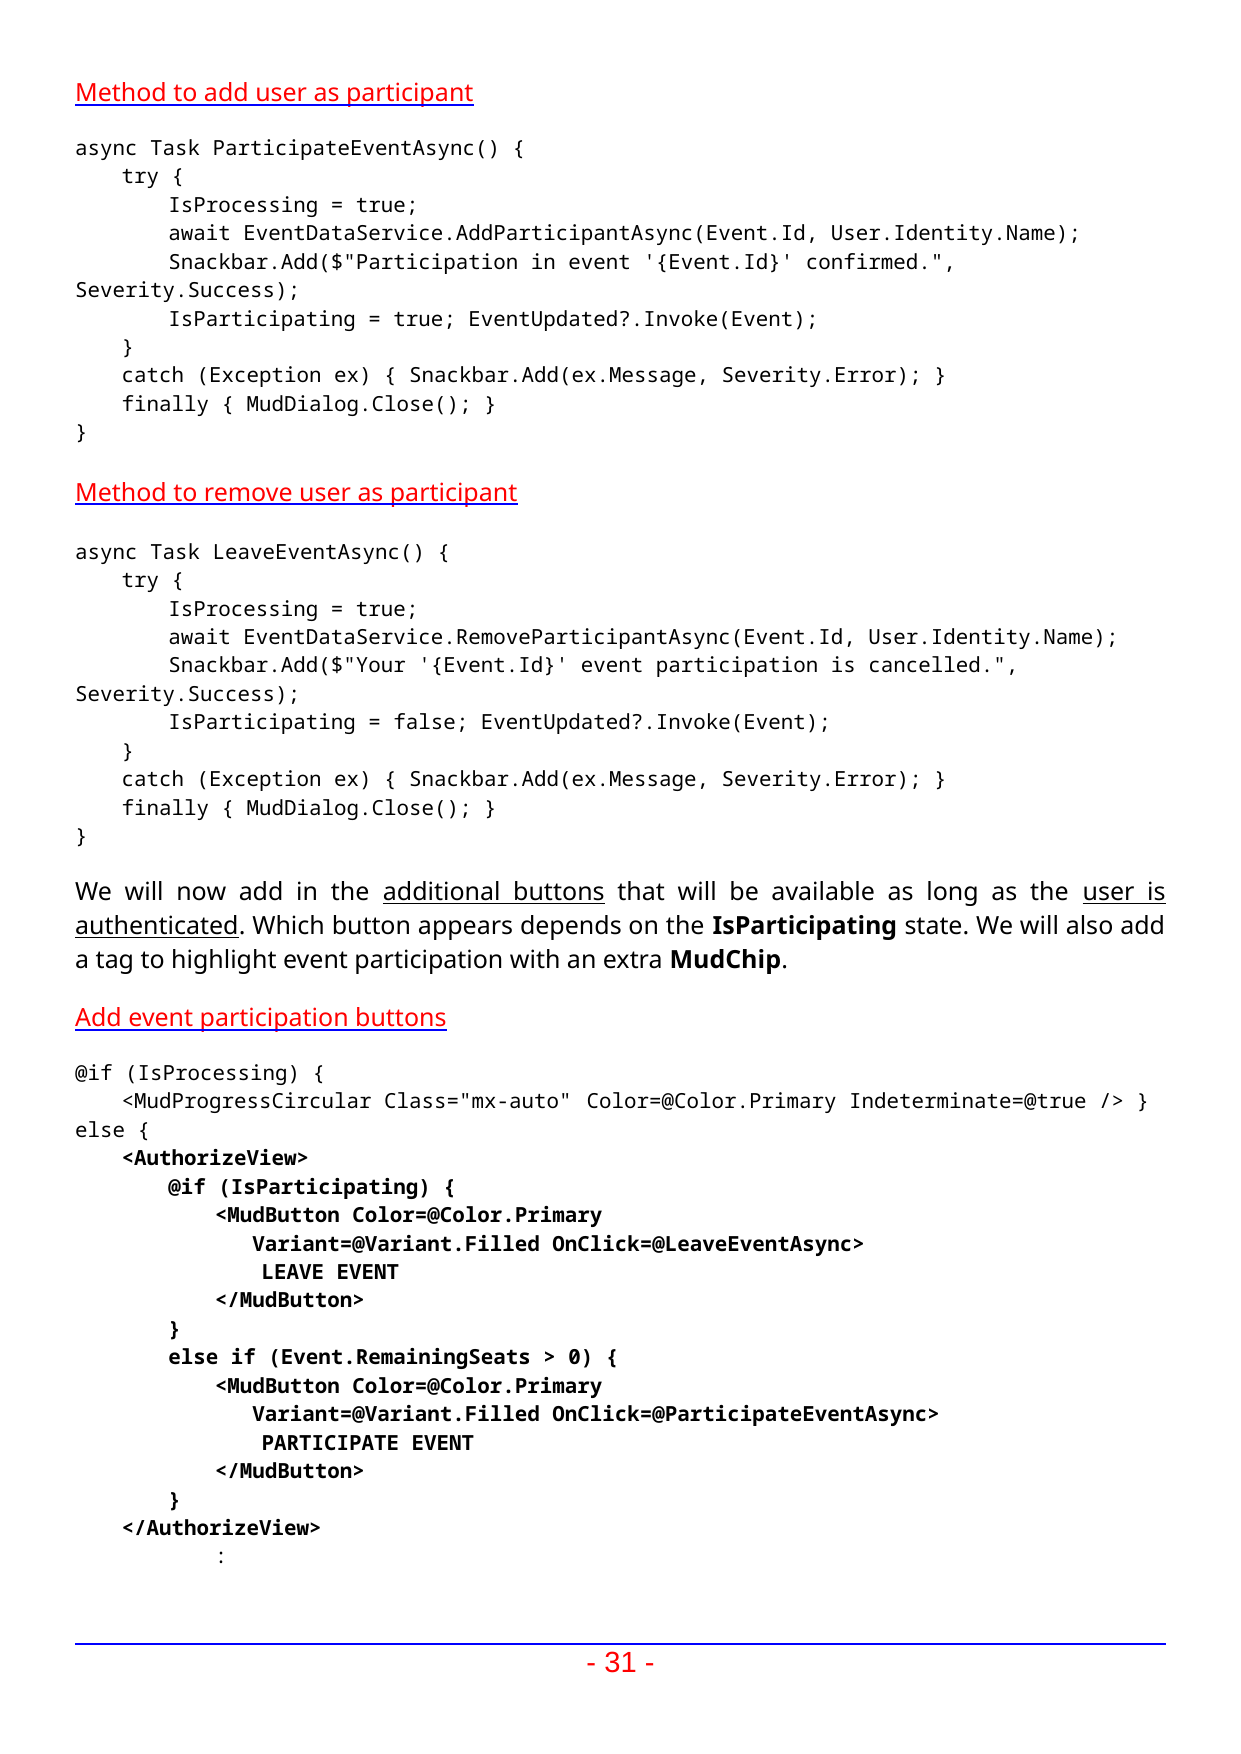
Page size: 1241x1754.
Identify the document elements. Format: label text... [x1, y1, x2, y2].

text IsParticipating = false; EventUpdated?.Invoke(Event); [75, 707, 1166, 736]
text </MudButton> [75, 1286, 1166, 1314]
text finally { MudDialog.Close(); } [75, 793, 1166, 821]
text async Task ParticipateEventAsync() { [75, 133, 1166, 162]
text } [75, 1485, 1166, 1513]
text Variant=@Variant.Filled OnClick=@ParticipateEventAsync> [75, 1399, 1166, 1428]
text Add event participation buttons [75, 1000, 1166, 1034]
text Snackbar.Add($"Participation in event '{Event.Id}' confirmed.", Severity.Success); [75, 247, 1166, 304]
text <MudButton Color=@Color.Primary [75, 1200, 1166, 1229]
text : [75, 1542, 1166, 1570]
text <MudProgressCircular Class="mx-auto" Color=@Color.Primary Indeterminate=@true /> } [75, 1087, 1166, 1115]
text } [75, 1314, 1166, 1342]
text Snackbar.Add($"Your '{Event.Id}' event participation is cancelled.", Severity.Success); [75, 651, 1166, 707]
text Variant=@Variant.Filled OnClick=@LeaveEventAsync> [75, 1229, 1166, 1257]
text </MudButton> [75, 1456, 1166, 1485]
text Method to add user as participant [75, 75, 1166, 109]
text } [75, 417, 1166, 446]
text LEAVE EVENT [75, 1257, 1166, 1286]
text IsParticipating = true; EventUpdated?.Invoke(Event); [75, 304, 1166, 332]
text IsProcessing = true; [75, 594, 1166, 622]
text else if (Event.RemainingSeats > 0) { [75, 1342, 1166, 1371]
text finally { MudDialog.Close(); } [75, 389, 1166, 417]
text catch (Exception ex) { Snackbar.Add(ex.Message, Severity.Error); } [75, 361, 1166, 389]
text <AuthorizeView> [75, 1143, 1166, 1172]
text catch (Exception ex) { Snackbar.Add(ex.Message, Severity.Error); } [75, 764, 1166, 793]
text else { [75, 1115, 1166, 1143]
text } [75, 736, 1166, 764]
text PARTICIPATE EVENT [75, 1428, 1166, 1456]
text try { [75, 565, 1166, 594]
text } [75, 332, 1166, 361]
text <MudButton Color=@Color.Primary [75, 1371, 1166, 1399]
text async Task LeaveEventAsync() { [75, 537, 1166, 565]
text IsProcessing = true; [75, 190, 1166, 218]
text try { [75, 162, 1166, 190]
text Method to remove user as participant [75, 474, 1166, 508]
text await EventDataService.RemoveParticipantAsync(Event.Id, User.Identity.Name); [75, 622, 1166, 651]
text } [75, 821, 1166, 850]
text await EventDataService.AddParticipantAsync(Event.Id, User.Identity.Name); [75, 218, 1166, 247]
text We will now add in the additional buttons that will be available as long as the user is authenticated. Which button appears depends on the IsParticipating state. We will also add a tag to highlight event participation with an extra MudChip. [75, 874, 1166, 976]
text @if (IsProcessing) { [75, 1058, 1166, 1087]
text @if (IsParticipating) { [75, 1172, 1166, 1200]
text </AuthorizeView> [75, 1513, 1166, 1542]
